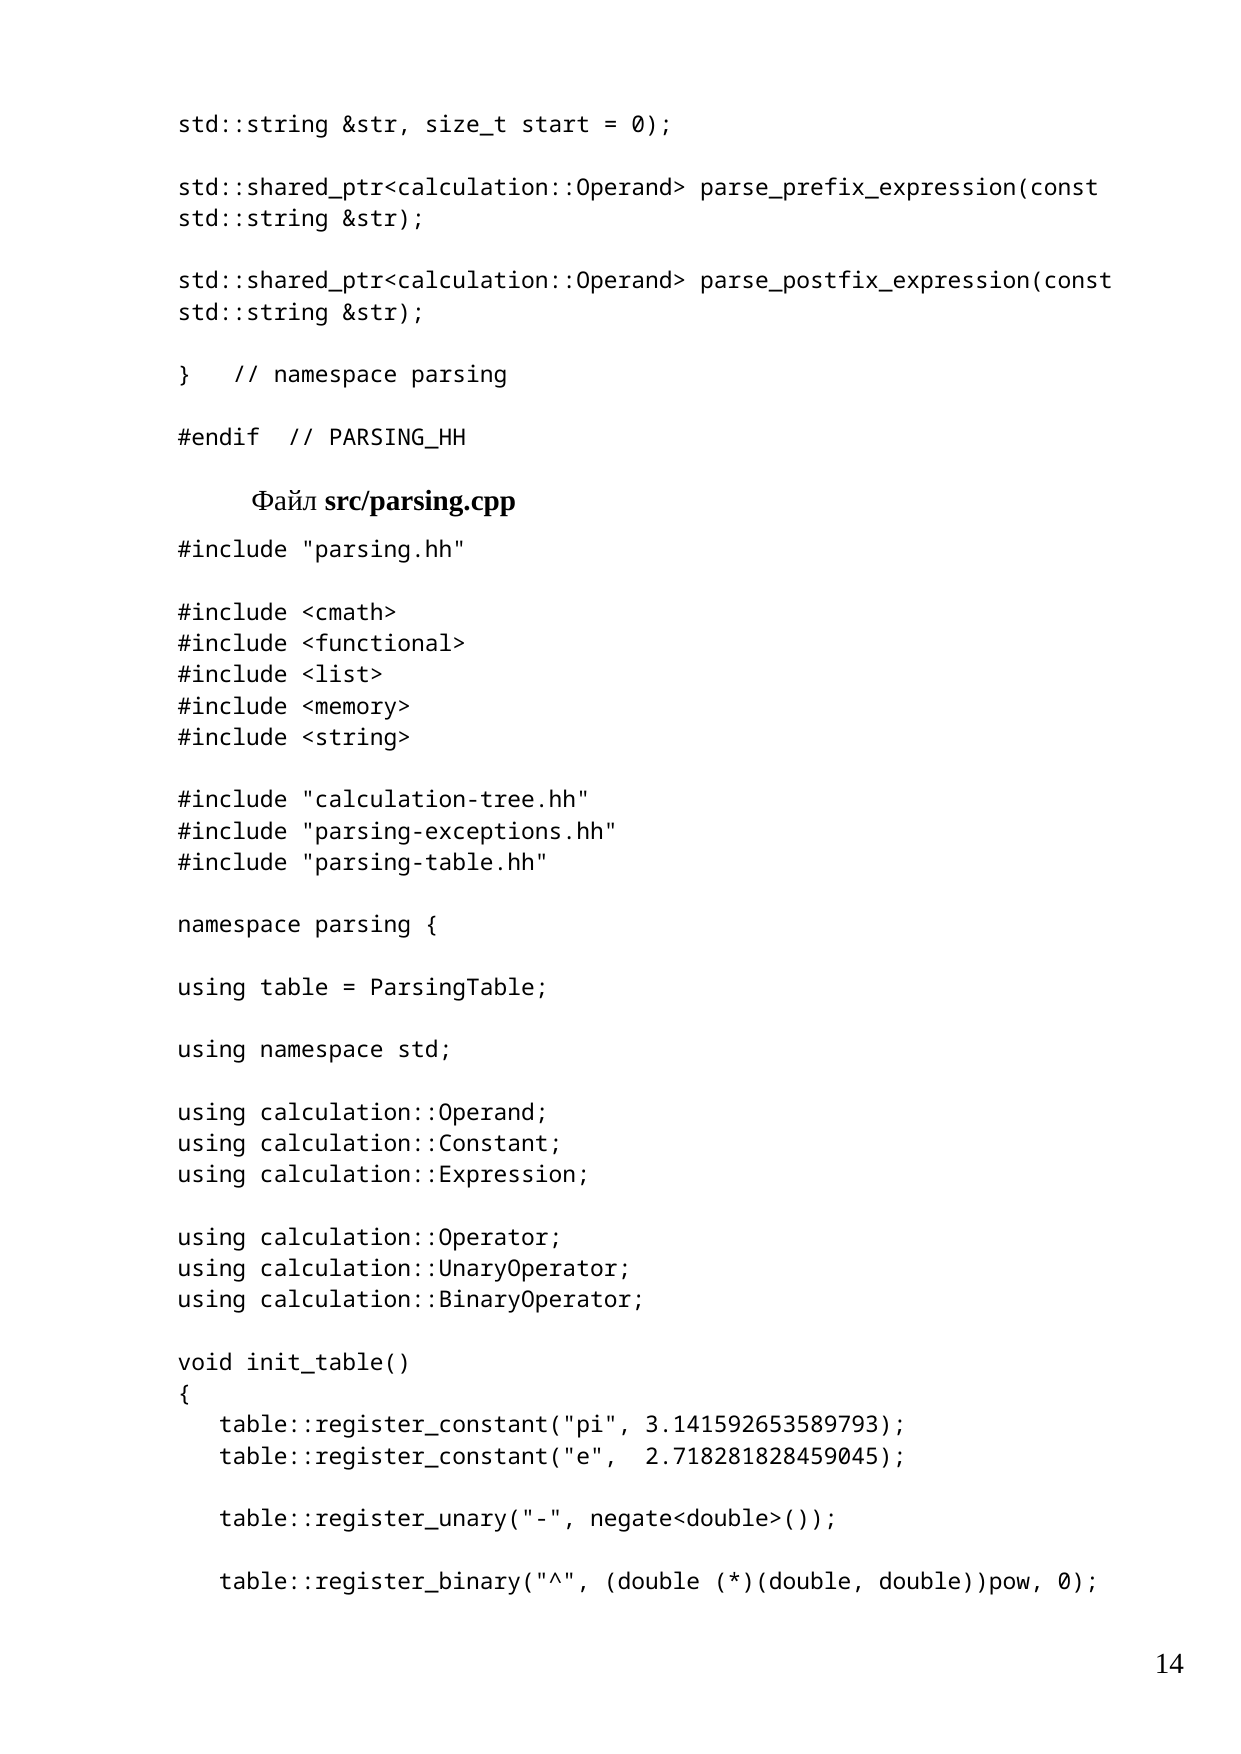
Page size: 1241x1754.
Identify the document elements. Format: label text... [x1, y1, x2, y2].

text std::string &str, size_t start = 0); std::shared_ptr<calculation::Operand> parse_prefix_expression(const std::string &str); std::shared_ptr<calculation::Operand> parse_postfix_expression(const std::string &str); } // namespace parsing #endif // PARSING_HH [177, 108, 1183, 483]
text Файл src/parsing.cpp [177, 483, 1183, 517]
text #include "parsing.hh" #include <cmath> #include <functional> #include <list> #include <memory> #include <string> #include "calculation-tree.hh" #include "parsing-exceptions.hh" #include "parsing-table.hh" namespace parsing { using table = ParsingTable; using namespace std; using calculation::Operand; using calculation::Constant; using calculation::Expression; using calculation::Operator; using calculation::UnaryOperator; using calculation::BinaryOperator; void init_table() { table::register_constant("pi", 3.141592653589793); table::register_constant("e", 2.718281828459045); table::register_unary("-", negate<double>()); table::register_binary("^", (double (*)(double, double))pow, 0); [177, 533, 1183, 1596]
